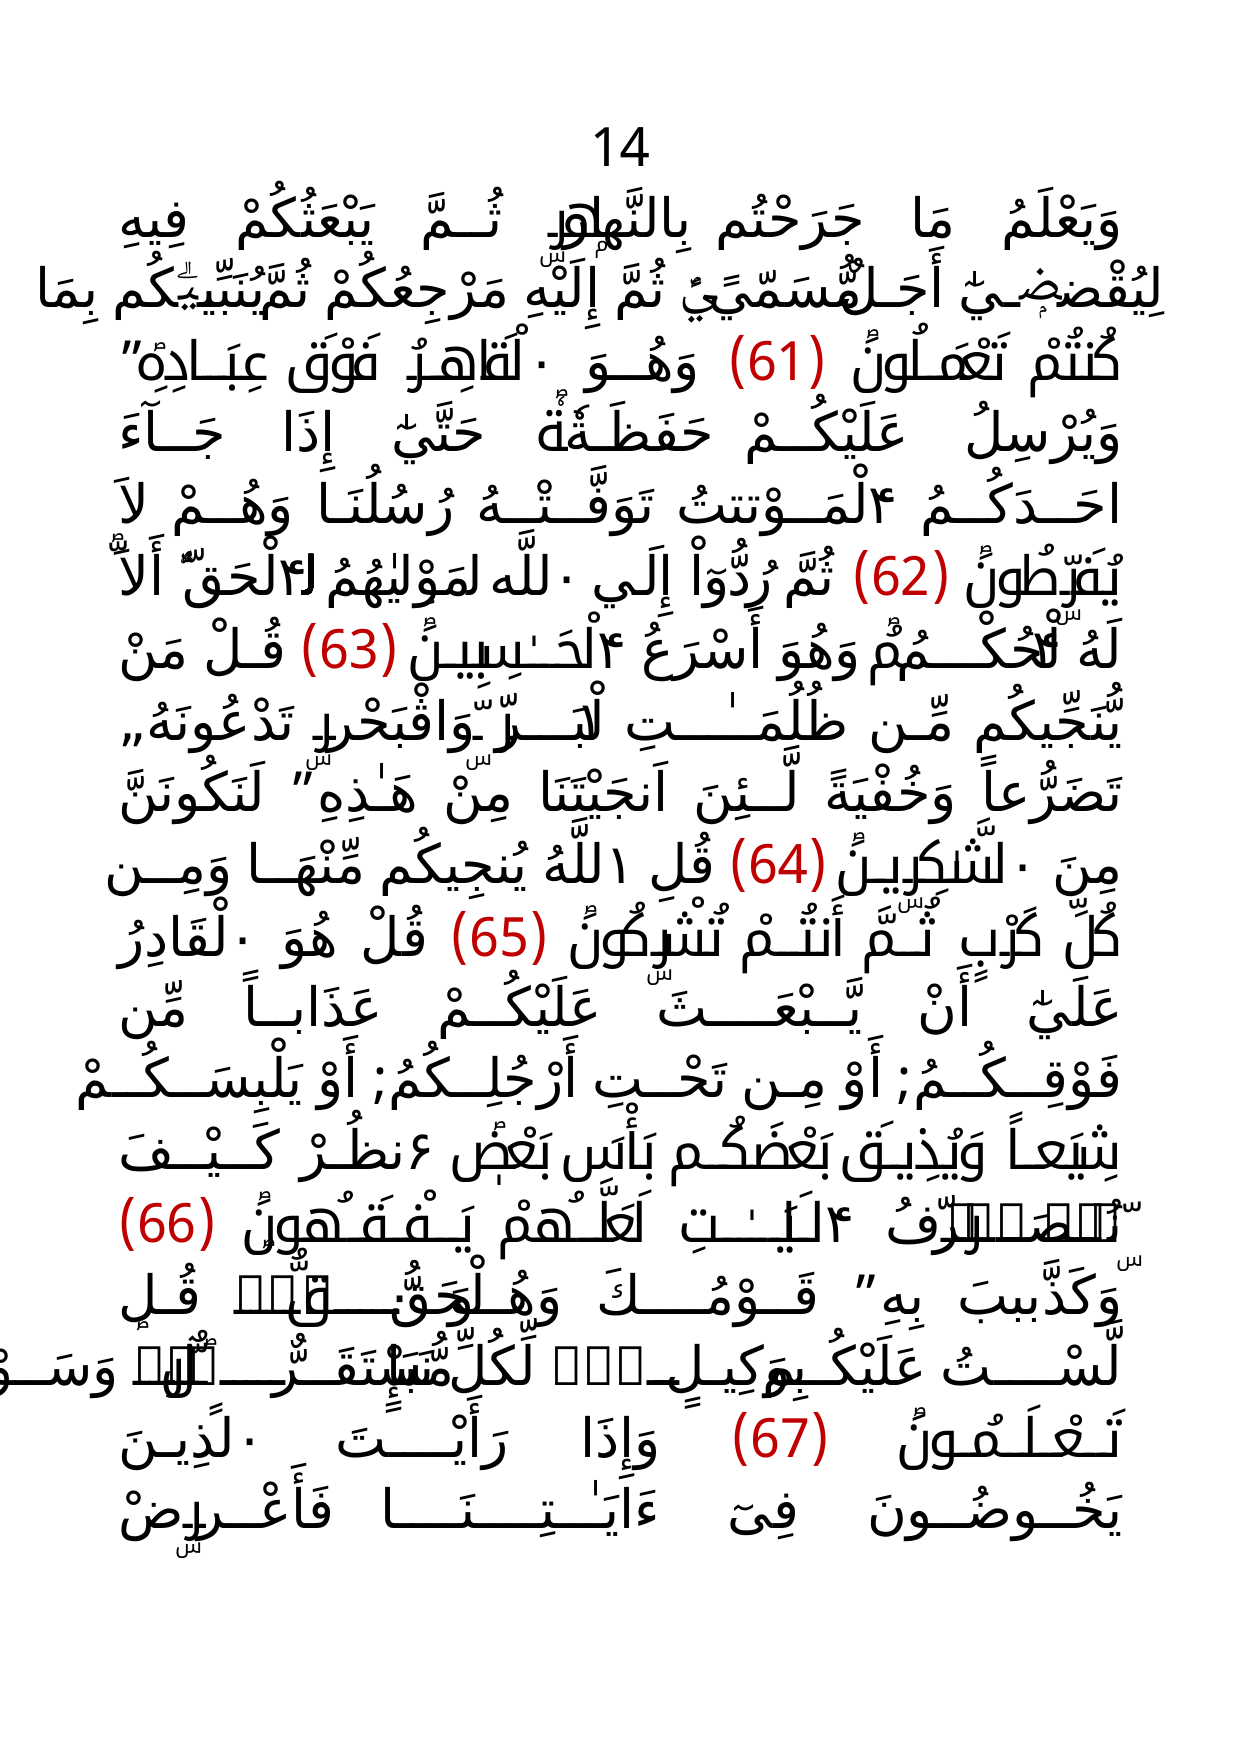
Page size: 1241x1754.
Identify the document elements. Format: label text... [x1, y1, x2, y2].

text وَيَعْلَمُ مَا جَرَحْتُم بِالنَّهۭارۣ ثُــمَّ يَبْعَثُكُمْ فِيهِ لِيُقْضۭـيٰٓ أَجَـلٌ مُّسَمّيًؐ ثُمَّ إِلَيْهِ مَرْجِعُكُمْ ثُمَّ يُنَبِّيؖكُم بِمَا كُنتُمْ تَعْمَــلُونَؐ (61) وَهُــوَ ۰لْقَاهِــرُ فَوْقَ عِبَــادِهِؐ” وَيُرْسِلُ عَلَيْكُــمْ حَفَظَـةٗؐ حَتَّيٰٓ إِذَا جَــآءَ احَــدَكُــمُ ۴لْمَــوْتتتُ تَوَفَّــتْــهُ رُسُلُنَـا وَهُــمْ لاَ يُفَرّۣطُونَؐ (62) ثُمَّ رُدُّوٓاْ إِلَـي ۰للَّهِ مَوْلۭيٰهُمُ ۴لْحَقﱢّؐ أَلاَ لَهُ ۴لْحُكْـــمُؐ وَهُوَ أَسْرَعُ ۴لْحَــٰسِبِيـنَؐ (63) قُـلْ مَنْ يُّنَجِّيكُم مِّـن ظُلُمَــٰـــتِ ۱لْبَـــرّۣ وَاڤْبَحْرۣ تَدْعُونَهُ„ تَضَرُّعاً وَخُفْيَةً لَّــئِنَ اَنجَيْتَنَا مِنْ هَـٰذِهِ” لَنَكُونَنَّ مِنَ ۰لشَّـٰكِرۣيـنَؐ (64) قُلِ ۱للَّهُ يُنجِيكُم مِّنْهَــا وَمِــن كُلِّ كَرْبٍ ثُــمَّ أَنتُــمْ تُشْرۣكُونَؐ (65) قُلْ هُوَ ۰لْقَادِرُ عَلَيٰٓ أَنْ يَّــبْعَــــثَ عَلَيْكُــمْ عَذَابــاً مِّن فَوْقِــكُــمُ; أَوْ مِـن تَحْــتِ أَرْجُلِــكُمُ; أَوْ يَلْبِسَــكُــمْ شِيَعــاً وَيُذِيـقَ بَعْضَكُــم بَأْسَ بَعْضٖؐ ۶نظُـرْ كَــيْــفَ نُصَــرّۣفُ ۴لاَيَـــٰــتِ لَعَلَّــهُــمْ يَــفْــقَــهُــونَؐ (66) وَكَذَّبببَ بِهِ” قَــوْمُــــكَ وَهُــوَ ۰لْحَقُّؐ قُـل لَّسْــــتُ عَلَيْكُــم بِوَكِيـلٍؐ لِّكُلِّ نَبَإٍ مُّسْتَقَــرٌّؐ وَسَــوْفَ تَــعْــلَــمُــونَؐ (67) وَإِذَا رَأَيْــــتَ ۰لذِيـنَ يَخُــوضُــونَ فِىٓ ءَايَـٰــتِــــنَــــا فَأَعْــرۣضْ عَنْــهُــــمْ حَتَّيٰ يَخُوضُــواْ فِى حَدِيــــثٖ غَيْــرۣهِؐ” وَإِمَّــــا [118, 189, 1122, 1550]
text 14 [118, 118, 1122, 189]
